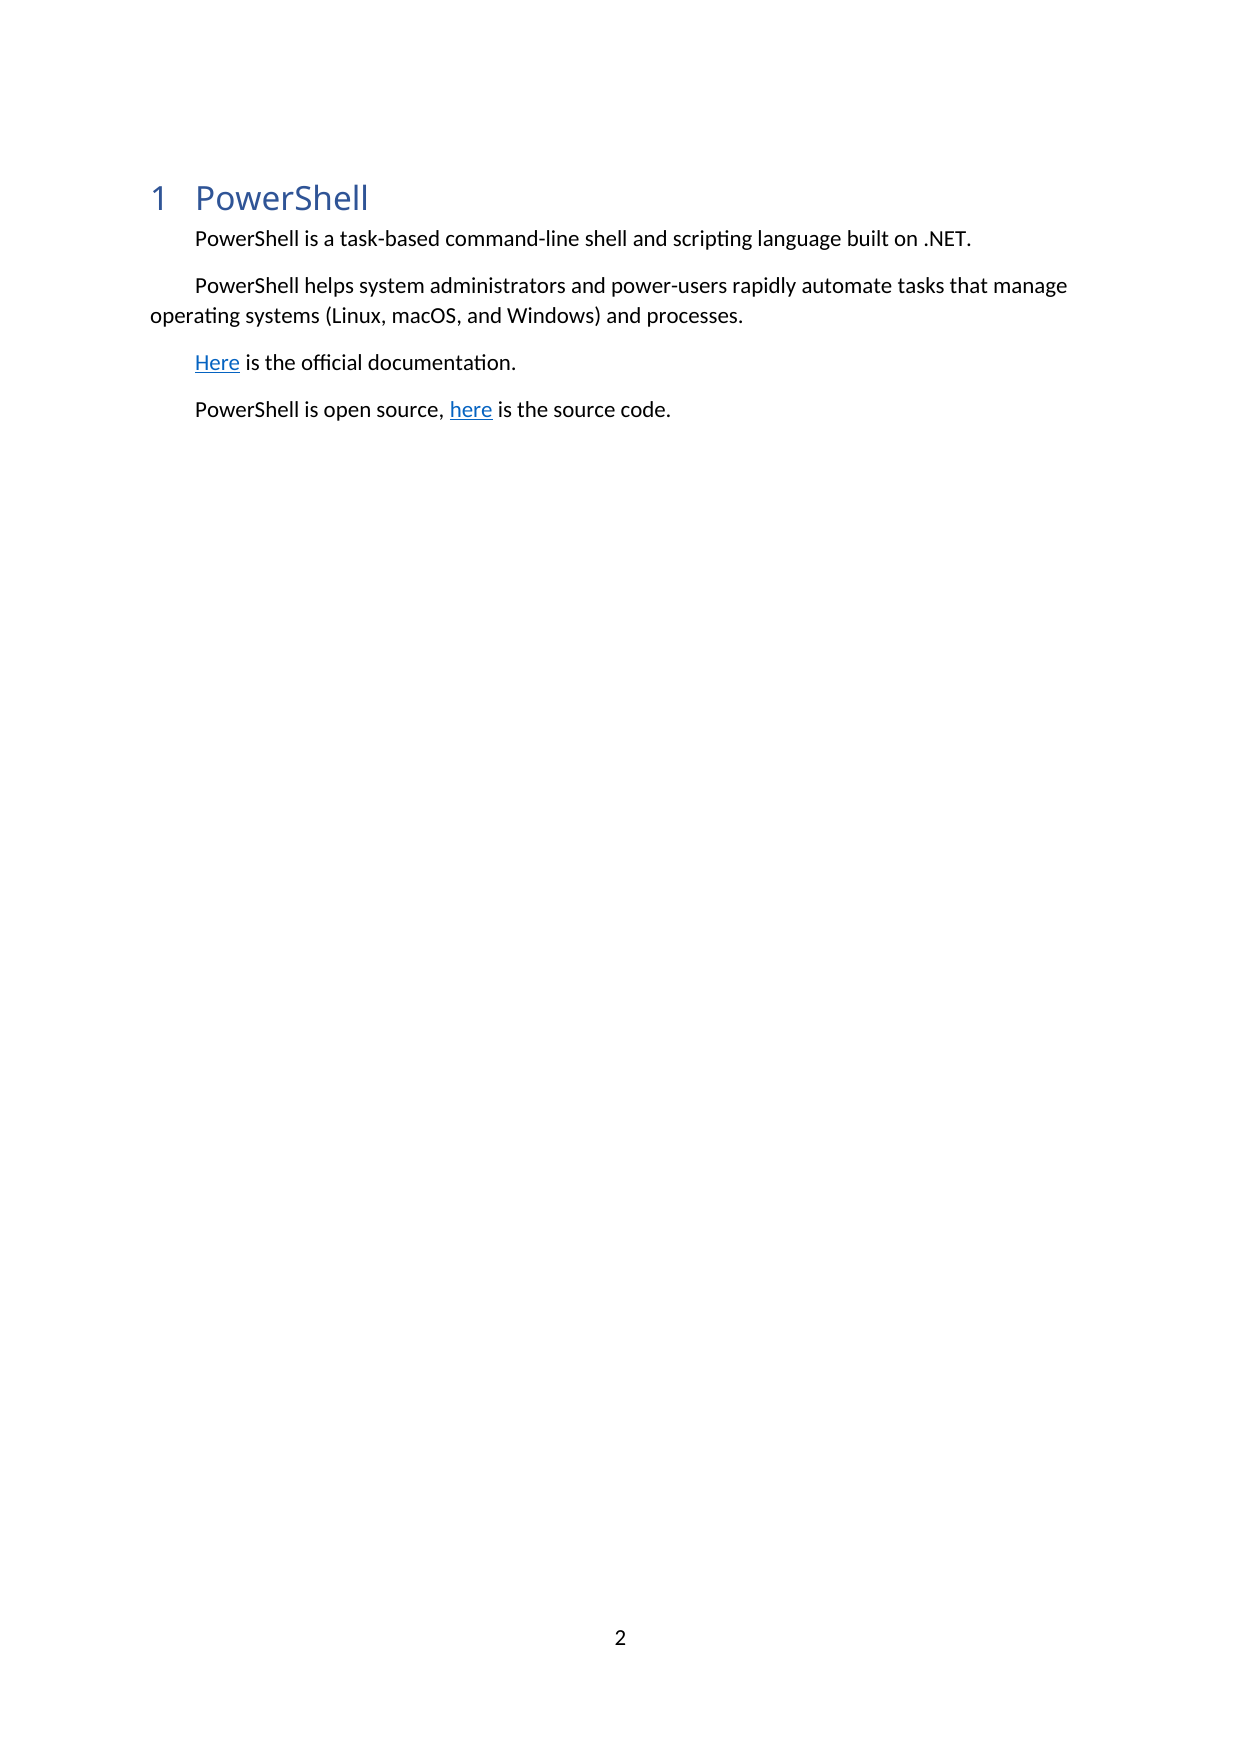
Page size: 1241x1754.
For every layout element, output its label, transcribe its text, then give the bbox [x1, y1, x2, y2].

text PowerShell helps system administrators and power-users rapidly automate tasks that manage operating systems (Linux, macOS, and Windows) and processes. [150, 271, 1090, 329]
subtitle PowerShell [150, 175, 1090, 220]
text Here is the official documentation. [150, 348, 1090, 376]
text PowerShell is a task-based command-line shell and scripting language built on .NET. [150, 224, 1090, 252]
text PowerShell is open source, here is the source code. [150, 395, 1090, 423]
